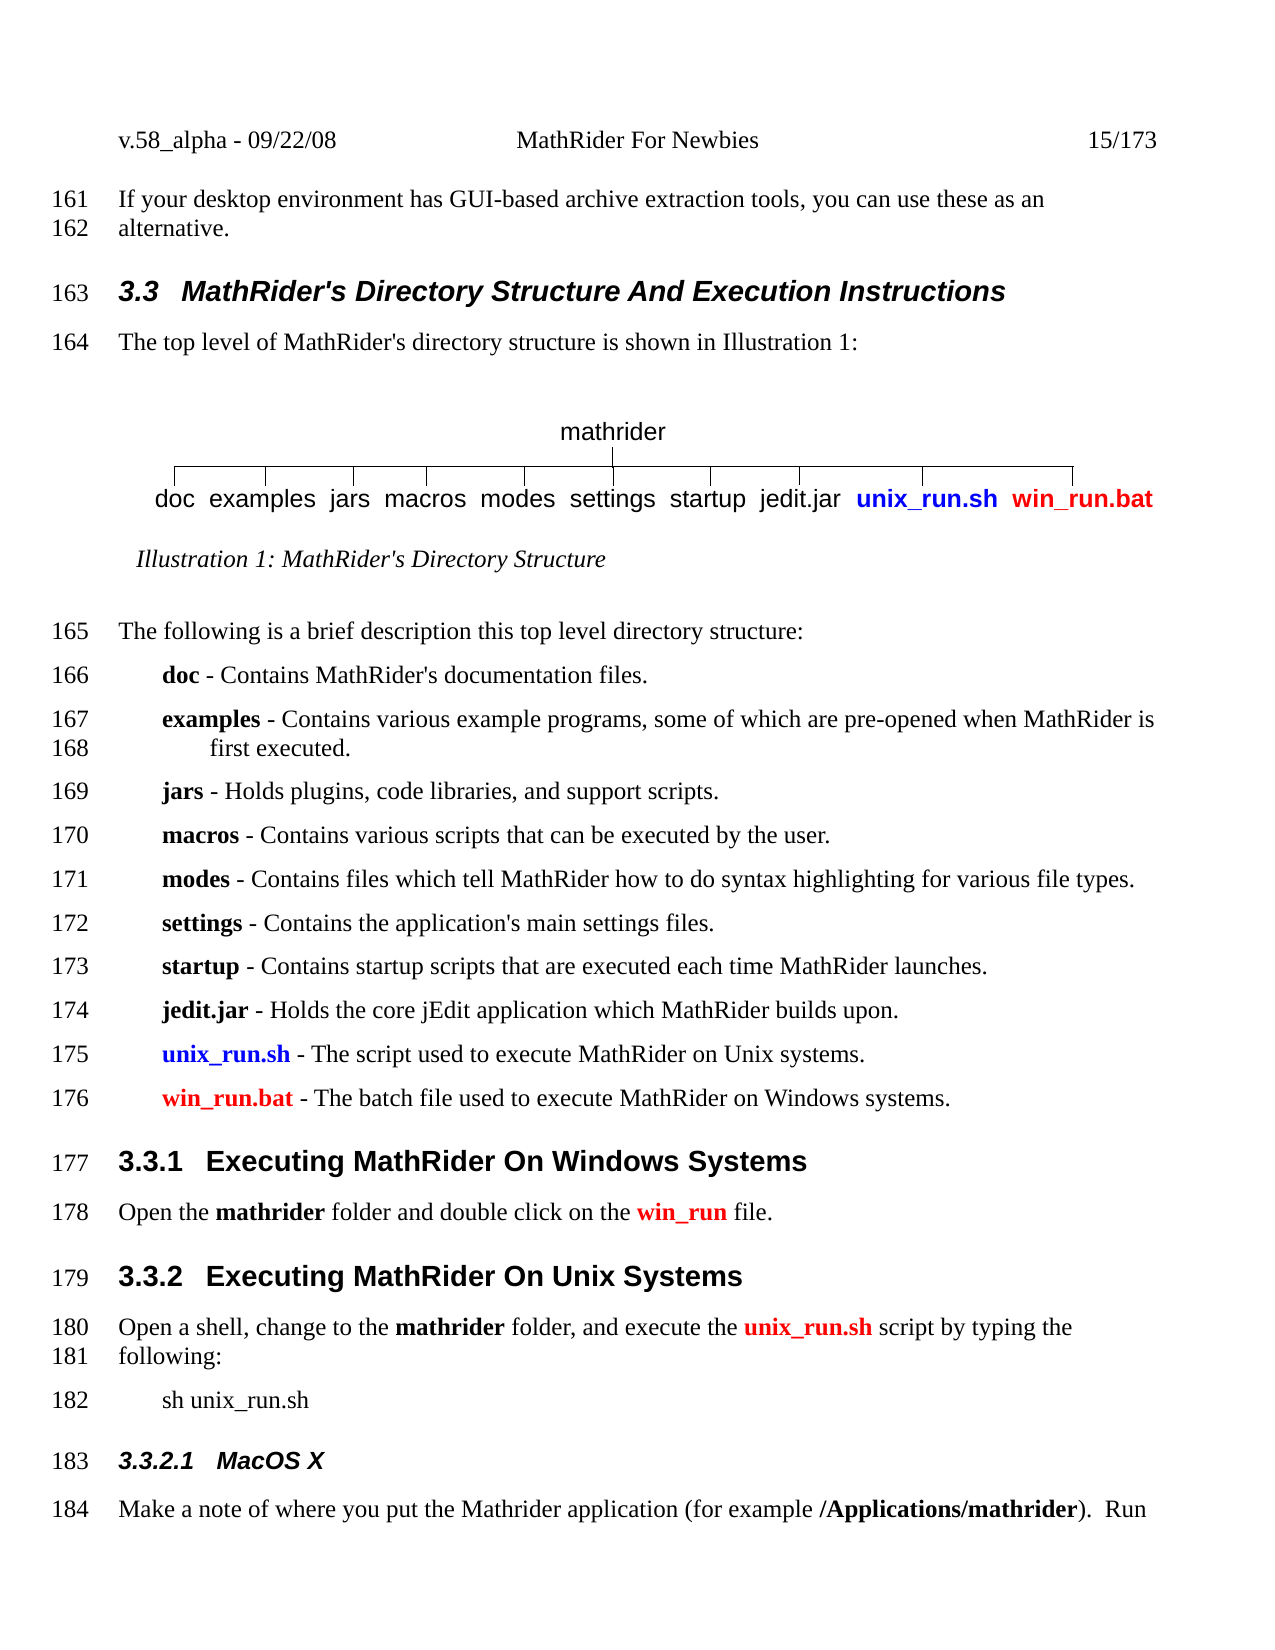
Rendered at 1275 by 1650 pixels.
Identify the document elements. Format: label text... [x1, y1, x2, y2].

text Illustration 1: MathRider's Directory Structure [136, 390, 1153, 573]
text examples - Contains various example programs, some of which are pre-opened when MathRider is first executed. [162, 704, 1157, 761]
text modes - Contains files which tell MathRider how to do syntax highlighting for various file types. [162, 864, 1157, 893]
text If your desktop environment has GUI-based archive extraction tools, you can use these as an alternative. [118, 184, 1157, 241]
subtitle MathRider's Directory Structure And Execution Instructions [118, 274, 1157, 307]
text doc - Contains MathRider's documentation files. [162, 660, 1157, 689]
text macros - Contains various scripts that can be executed by the user. [162, 820, 1157, 849]
text The following is a brief description this top level directory structure: [118, 616, 1157, 645]
text jars - Holds plugins, code libraries, and support scripts. [162, 776, 1157, 805]
text sh unix_run.sh [162, 1385, 1157, 1413]
text startup - Contains startup scripts that are executed each time MathRider launches. [162, 951, 1157, 980]
text Open the mathrider folder and double click on the win_run file. [118, 1197, 1157, 1226]
text win_run.bat - The batch file used to execute MathRider on Windows systems. [162, 1083, 1157, 1111]
text Make a note of where you put the Mathrider application (for example /Applications/mathrider). Run [118, 1494, 1157, 1523]
text unix_run.sh - The script used to execute MathRider on Unix systems. [162, 1039, 1157, 1068]
text Open a shell, change to the mathrider folder, and execute the unix_run.sh script by typing the following: [118, 1312, 1157, 1370]
text The top level of MathRider's directory structure is shown in Illustration 1: [118, 327, 1157, 356]
subtitle Executing MathRider On Unix Systems [118, 1259, 1157, 1292]
text settings - Contains the application's main settings files. [162, 908, 1157, 936]
subtitle MacOS X [118, 1446, 1157, 1474]
subtitle Executing MathRider On Windows Systems [118, 1144, 1157, 1177]
text jedit.jar - Holds the core jEdit application which MathRider builds upon. [162, 995, 1157, 1024]
